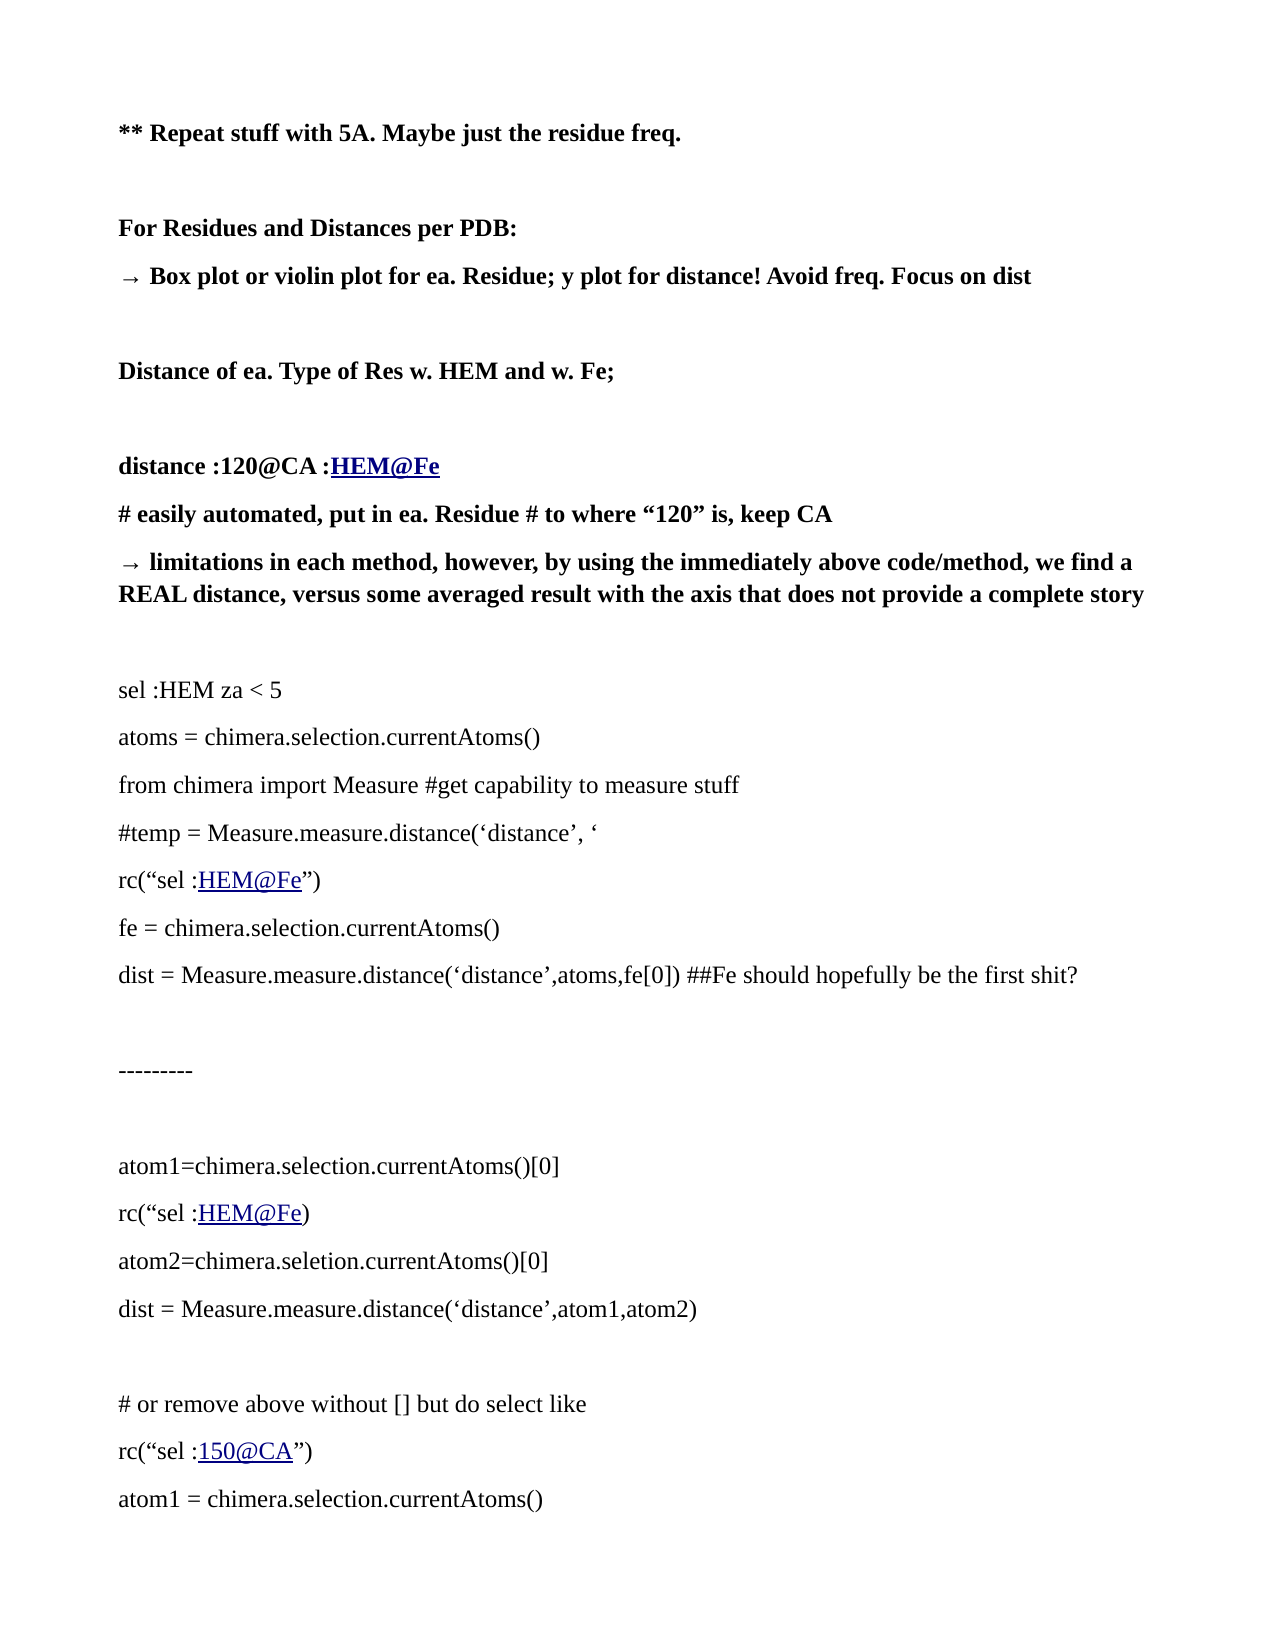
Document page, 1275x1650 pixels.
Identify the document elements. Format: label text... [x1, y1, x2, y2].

text # easily automated, put in ea. Residue # to where “120” is, keep CA [118, 499, 1157, 528]
text Distance of ea. Type of Res w. HEM and w. Fe; [118, 356, 1157, 385]
text atoms = chimera.selection.currentAtoms() [118, 722, 1157, 751]
text rc(“sel :HEM@Fe) [118, 1198, 1157, 1227]
text rc(“sel :HEM@Fe”) [118, 865, 1157, 894]
text dist = Measure.measure.distance(‘distance’,atom1,atom2) [118, 1294, 1157, 1322]
text distance :120@CA :HEM@Fe [118, 451, 1157, 480]
text sel :HEM za < 5 [118, 675, 1157, 703]
text atom1 = chimera.selection.currentAtoms() [118, 1484, 1157, 1513]
text → Box plot or violin plot for ea. Residue; y plot for distance! Avoid freq. Focus on dist [118, 261, 1157, 290]
text dist = Measure.measure.distance(‘distance’,atoms,fe[0]) ##Fe should hopefully be the first shit? [118, 960, 1157, 989]
text atom1=chimera.selection.currentAtoms()[0] [118, 1151, 1157, 1179]
text rc(“sel :150@CA”) [118, 1436, 1157, 1465]
text → limitations in each method, however, by using the immediately above code/method, we find a REAL distance, versus some averaged result with the axis that does not provide a complete story [118, 547, 1157, 608]
text atom2=chimera.seletion.currentAtoms()[0] [118, 1246, 1157, 1275]
text For Residues and Distances per PDB: [118, 213, 1157, 242]
text fe = chimera.selection.currentAtoms() [118, 913, 1157, 942]
text # or remove above without [] but do select like [118, 1389, 1157, 1418]
text --------- [118, 1056, 1157, 1084]
text from chimera import Measure #get capability to measure stuff [118, 770, 1157, 799]
text ** Repeat stuff with 5A. Maybe just the residue freq. [118, 118, 1157, 147]
text #temp = Measure.measure.distance(‘distance’, ‘ [118, 818, 1157, 846]
